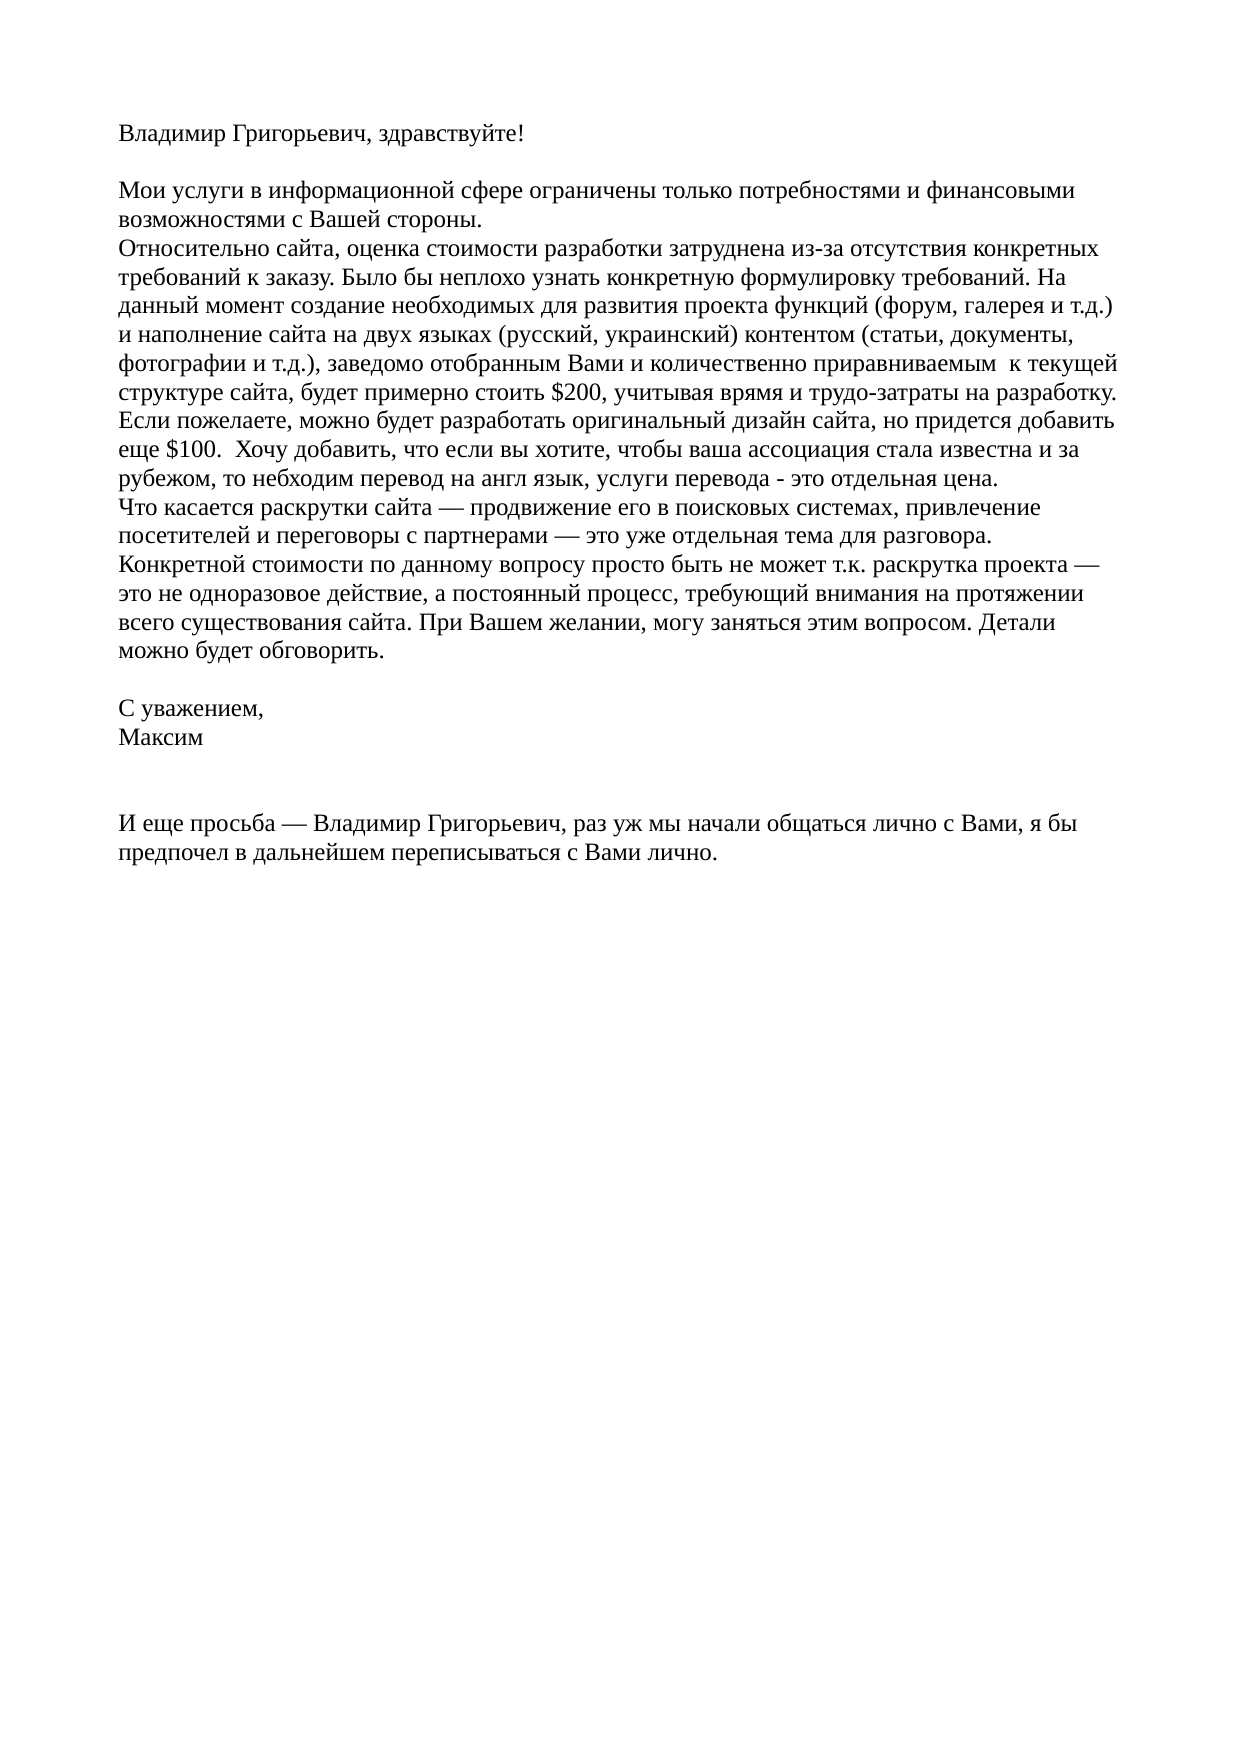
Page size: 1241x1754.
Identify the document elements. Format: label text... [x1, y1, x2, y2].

text И еще просьба — Владимир Григорьевич, раз уж мы начали общаться лично с Вами, я бы предпочел в дальнейшем переписываться с Вами лично. [118, 808, 1122, 866]
text Мои услуги в информационной сфере ограничены только потребностями и финансовыми возможностями с Вашей стороны. [118, 176, 1122, 233]
text С уважением, [118, 693, 1122, 722]
text Максим [118, 722, 1122, 751]
text Владимир Григорьевич, здравствуйте! [118, 118, 1122, 147]
text Что касается раскрутки сайта — продвижение его в поисковых системах, привлечение посетителей и переговоры с партнерами — это уже отдельная тема для разговора. Конкретной стоимости по данному вопросу просто быть не может т.к. раскрутка проекта — это не одноразовое действие, а постоянный процесс, требующий внимания на протяжении всего существования сайта. При Вашем желании, могу заняться этим вопросом. Детали можно будет обговорить. [118, 492, 1122, 664]
text Относительно сайта, оценка стоимости разработки затруднена из-за отсутствия конкретных требований к заказу. Было бы неплохо узнать конкретную формулировку требований. На данный момент создание необходимых для развития проекта функций (форум, галерея и т.д.) и наполнение сайта на двух языках (русский, украинский) контентом (статьи, документы, фотографии и т.д.), заведомо отобранным Вами и количественно приравниваемым к текущей структуре сайта, будет примерно стоить $200, учитывая врямя и трудо-затраты на разработку. Если пожелаете, можно будет разработать оригинальный дизайн сайта, но придется добавить еще $100. Хочу добавить, что если вы хотите, чтобы ваша ассоциация стала известна и за рубежом, то небходим перевод на англ язык, услуги перевода - это отдельная цена. [118, 233, 1122, 492]
